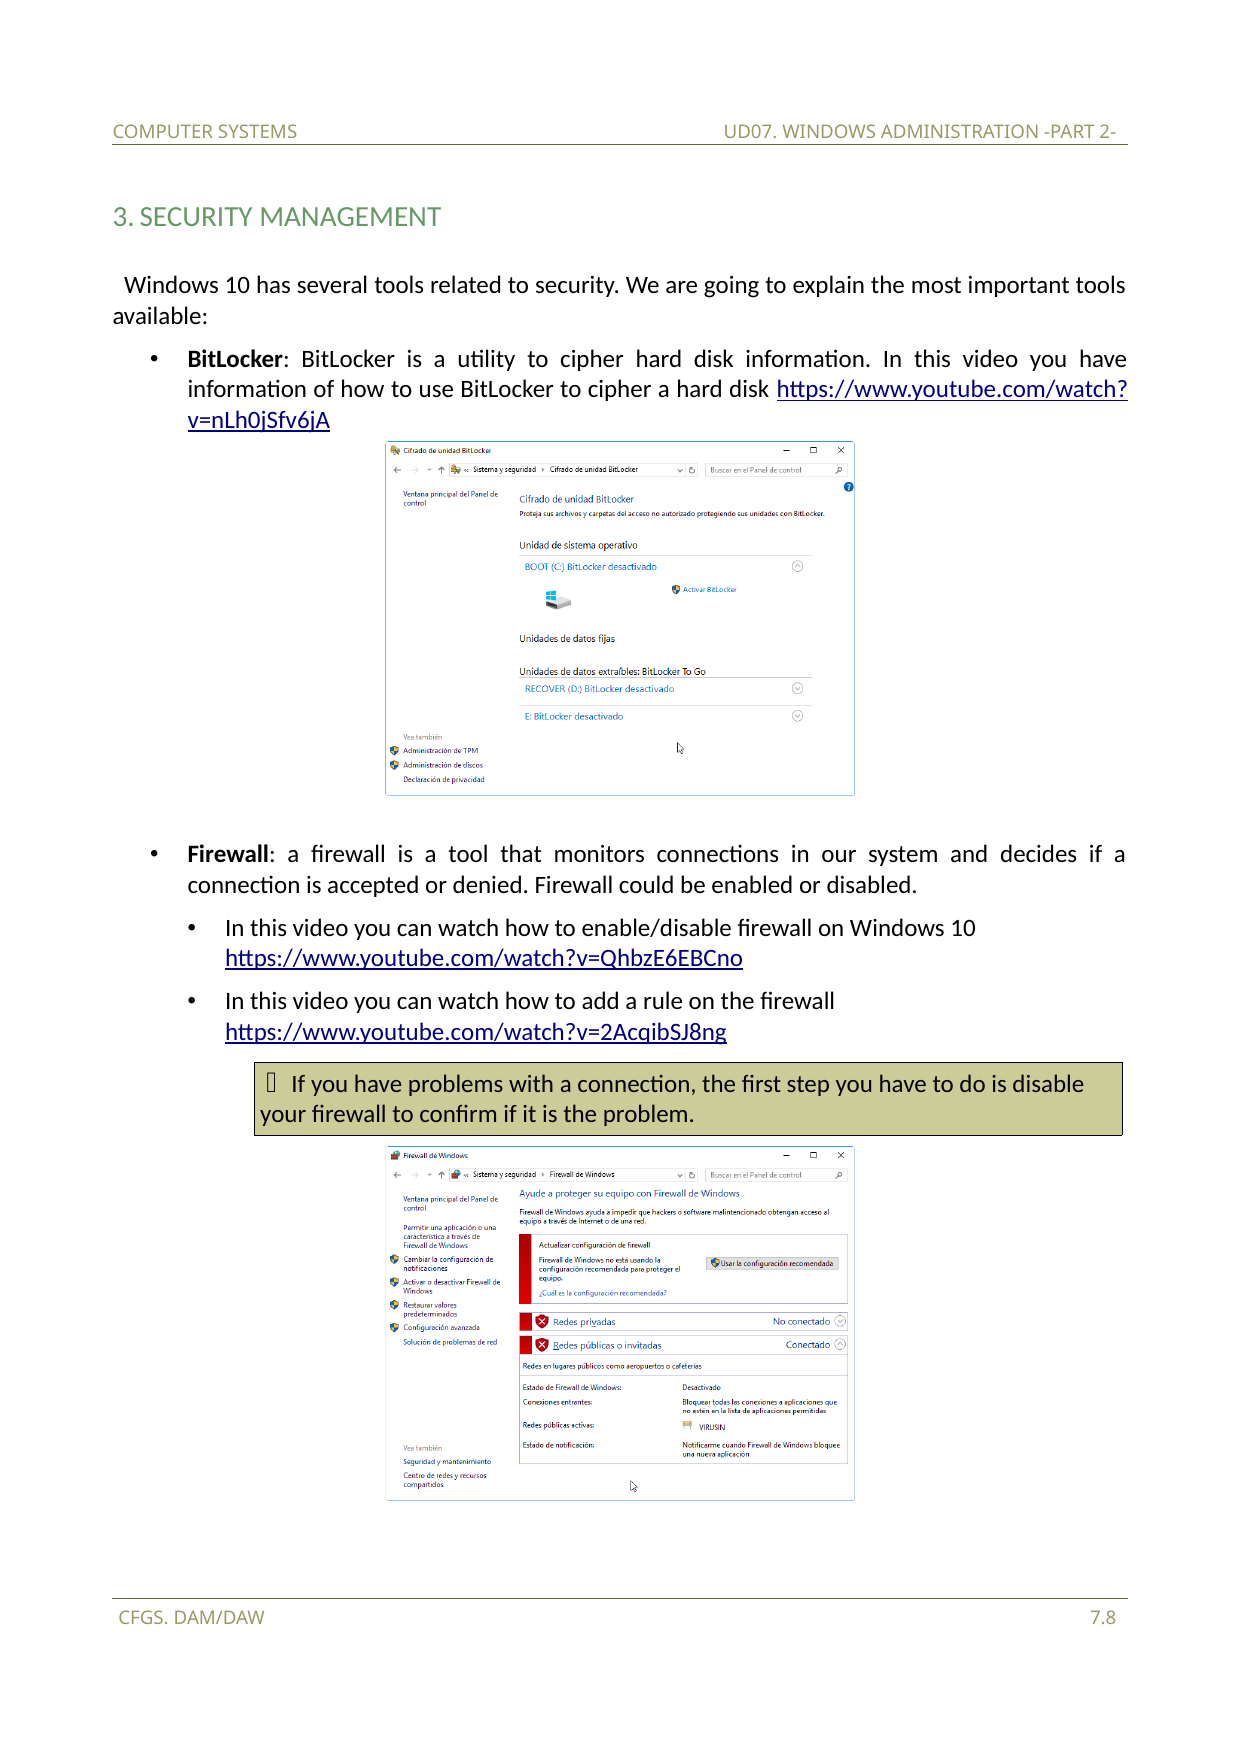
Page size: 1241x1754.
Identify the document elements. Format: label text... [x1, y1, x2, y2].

text  If you have problems with a connection, the first step you have to do is disable your firewall to confirm if it is the problem. [255, 1063, 1122, 1135]
picture [385, 1146, 855, 1501]
subtitle Security management [112, 198, 1128, 234]
list In this video you can watch how to enable/disable firewall on Windows 10 https://www.youtube.com/watch?v=QhbzE6EBCno [187, 912, 1128, 973]
picture [385, 441, 855, 796]
list Firewall: a firewall is a tool that monitors connections in our system and decides if a connection is accepted or denied. Firewall could be enabled or disabled. [150, 838, 1128, 899]
text Windows 10 has several tools related to security. We are going to explain the most important tools available: [112, 270, 1128, 331]
list In this video you can watch how to add a rule on the firewall https://www.youtube.com/watch?v=2AcqibSJ8ng [187, 985, 1128, 1046]
list BitLocker: BitLocker is a utility to cipher hard disk information. In this video you have information of how to use BitLocker to cipher a hard disk https://www.youtube.com/watch?v=nLh0jSfv6jA [150, 343, 1128, 435]
